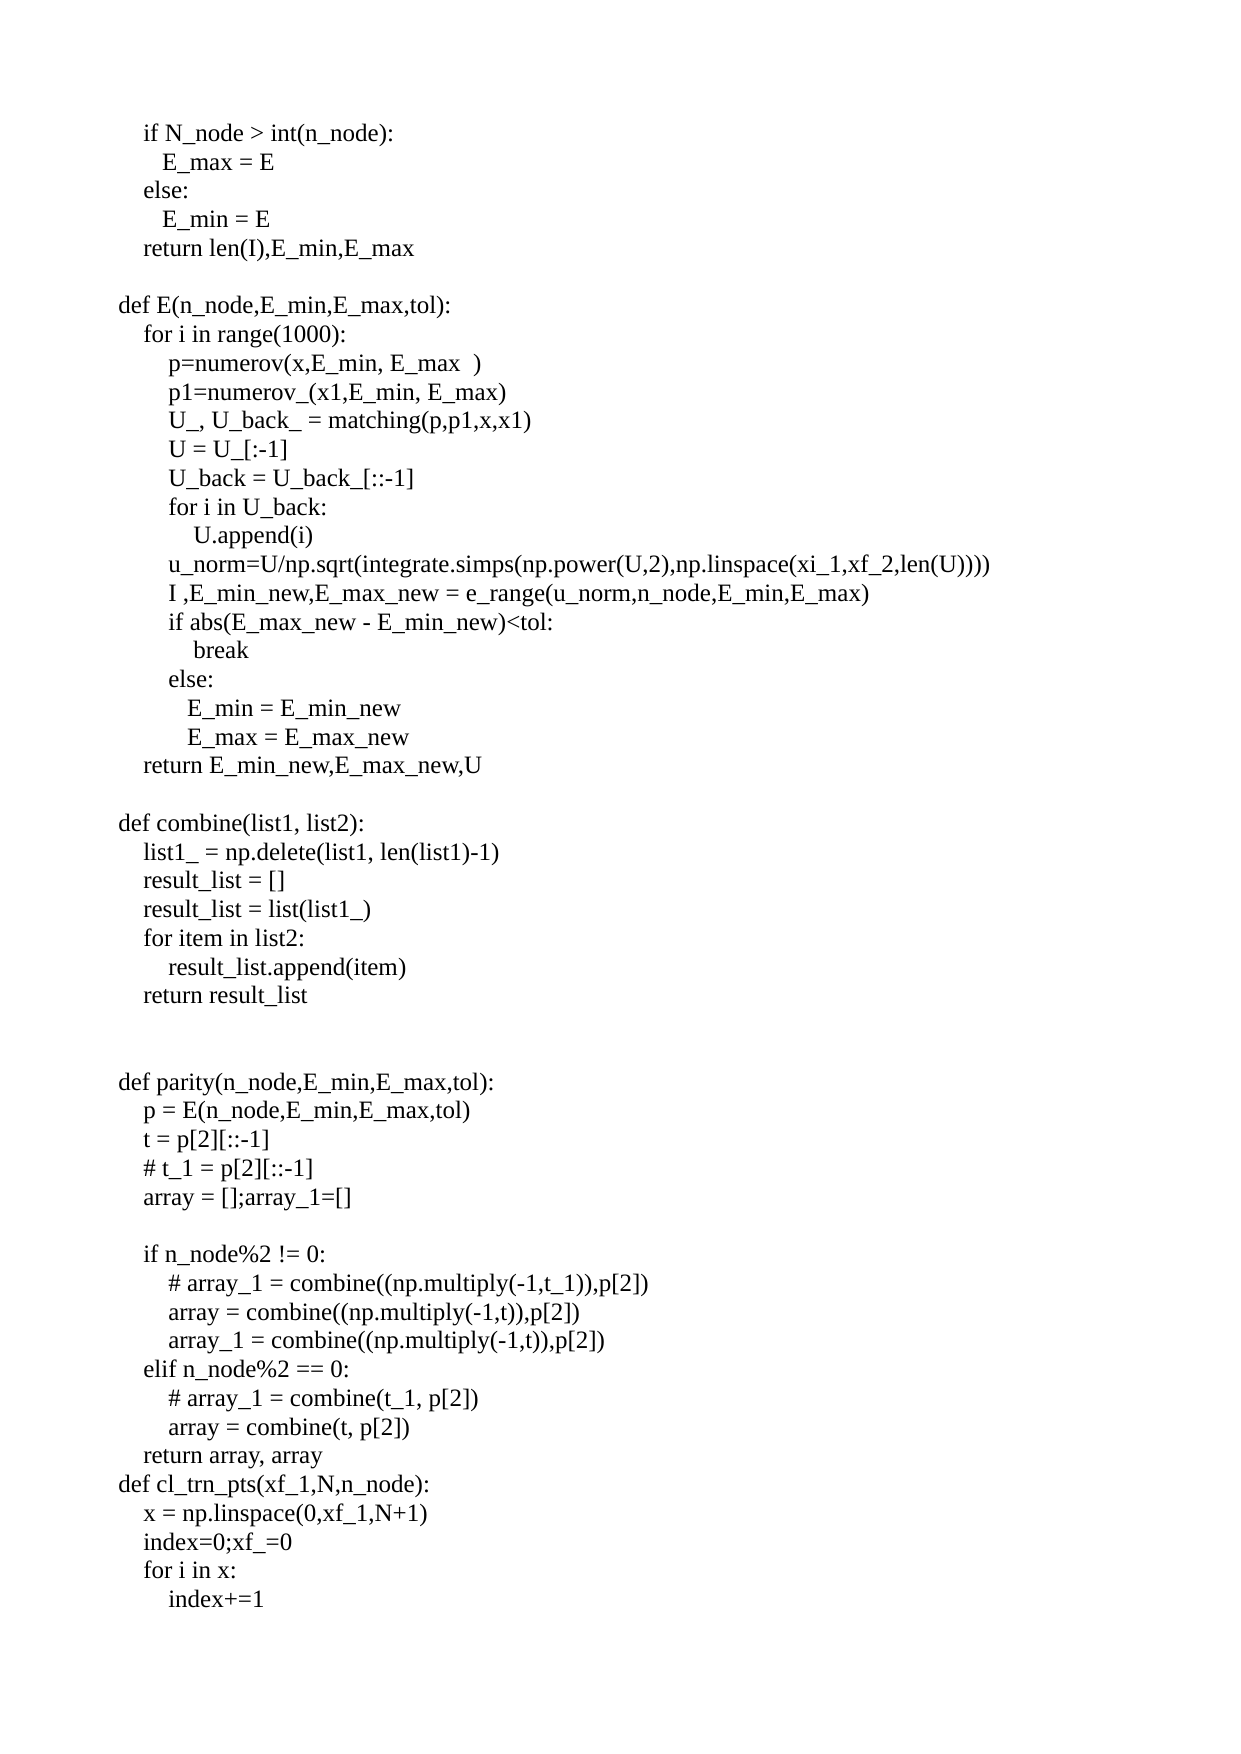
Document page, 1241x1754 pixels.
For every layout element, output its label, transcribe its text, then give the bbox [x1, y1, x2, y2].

text x = np.linspace(0,xf_1,N+1) [118, 1498, 1122, 1527]
text index+=1 [118, 1584, 1122, 1613]
text p = E(n_node,E_min,E_max,tol) [118, 1096, 1122, 1124]
text array_1 = combine((np.multiply(-1,t)),p[2]) [118, 1326, 1122, 1354]
text I ,E_min_new,E_max_new = e_range(u_norm,n_node,E_min,E_max) [118, 578, 1122, 607]
text E_max = E_max_new [118, 722, 1122, 751]
text U_, U_back_ = matching(p,p1,x,x1) [118, 406, 1122, 434]
text else: [118, 664, 1122, 693]
text return result_list [118, 981, 1122, 1009]
text def cl_trn_pts(xf_1,N,n_node): [118, 1469, 1122, 1498]
text U = U_[:-1] [118, 434, 1122, 463]
text E_min = E [118, 204, 1122, 233]
text for item in list2: [118, 923, 1122, 952]
text t = p[2][::-1] [118, 1124, 1122, 1153]
text # t_1 = p[2][::-1] [118, 1153, 1122, 1182]
text if n_node%2 != 0: [118, 1239, 1122, 1268]
text def parity(n_node,E_min,E_max,tol): [118, 1067, 1122, 1096]
text U.append(i) [118, 521, 1122, 549]
text def combine(list1, list2): [118, 808, 1122, 837]
text for i in range(1000): [118, 319, 1122, 348]
text return E_min_new,E_max_new,U [118, 751, 1122, 779]
text # array_1 = combine(t_1, p[2]) [118, 1383, 1122, 1412]
text return len(I),E_min,E_max [118, 233, 1122, 262]
text for i in x: [118, 1556, 1122, 1584]
text if N_node > int(n_node): [118, 118, 1122, 147]
text break [118, 636, 1122, 664]
text if abs(E_max_new - E_min_new)<tol: [118, 607, 1122, 636]
text index=0;xf_=0 [118, 1527, 1122, 1556]
text else: [118, 176, 1122, 204]
text E_max = E [118, 147, 1122, 176]
text for i in U_back: [118, 492, 1122, 521]
text p1=numerov_(x1,E_min, E_max) [118, 377, 1122, 406]
text array = combine(t, p[2]) [118, 1412, 1122, 1441]
text def E(n_node,E_min,E_max,tol): [118, 291, 1122, 319]
text result_list.append(item) [118, 952, 1122, 981]
text # array_1 = combine((np.multiply(-1,t_1)),p[2]) [118, 1268, 1122, 1297]
text result_list = [] [118, 866, 1122, 894]
text result_list = list(list1_) [118, 894, 1122, 923]
text elif n_node%2 == 0: [118, 1354, 1122, 1383]
text return array, array [118, 1441, 1122, 1469]
text list1_ = np.delete(list1, len(list1)-1) [118, 837, 1122, 866]
text E_min = E_min_new [118, 693, 1122, 722]
text u_norm=U/np.sqrt(integrate.simps(np.power(U,2),np.linspace(xi_1,xf_2,len(U)))) [118, 549, 1122, 578]
text p=numerov(x,E_min, E_max ) [118, 348, 1122, 377]
text array = combine((np.multiply(-1,t)),p[2]) [118, 1297, 1122, 1326]
text array = [];array_1=[] [118, 1182, 1122, 1211]
text U_back = U_back_[::-1] [118, 463, 1122, 492]
